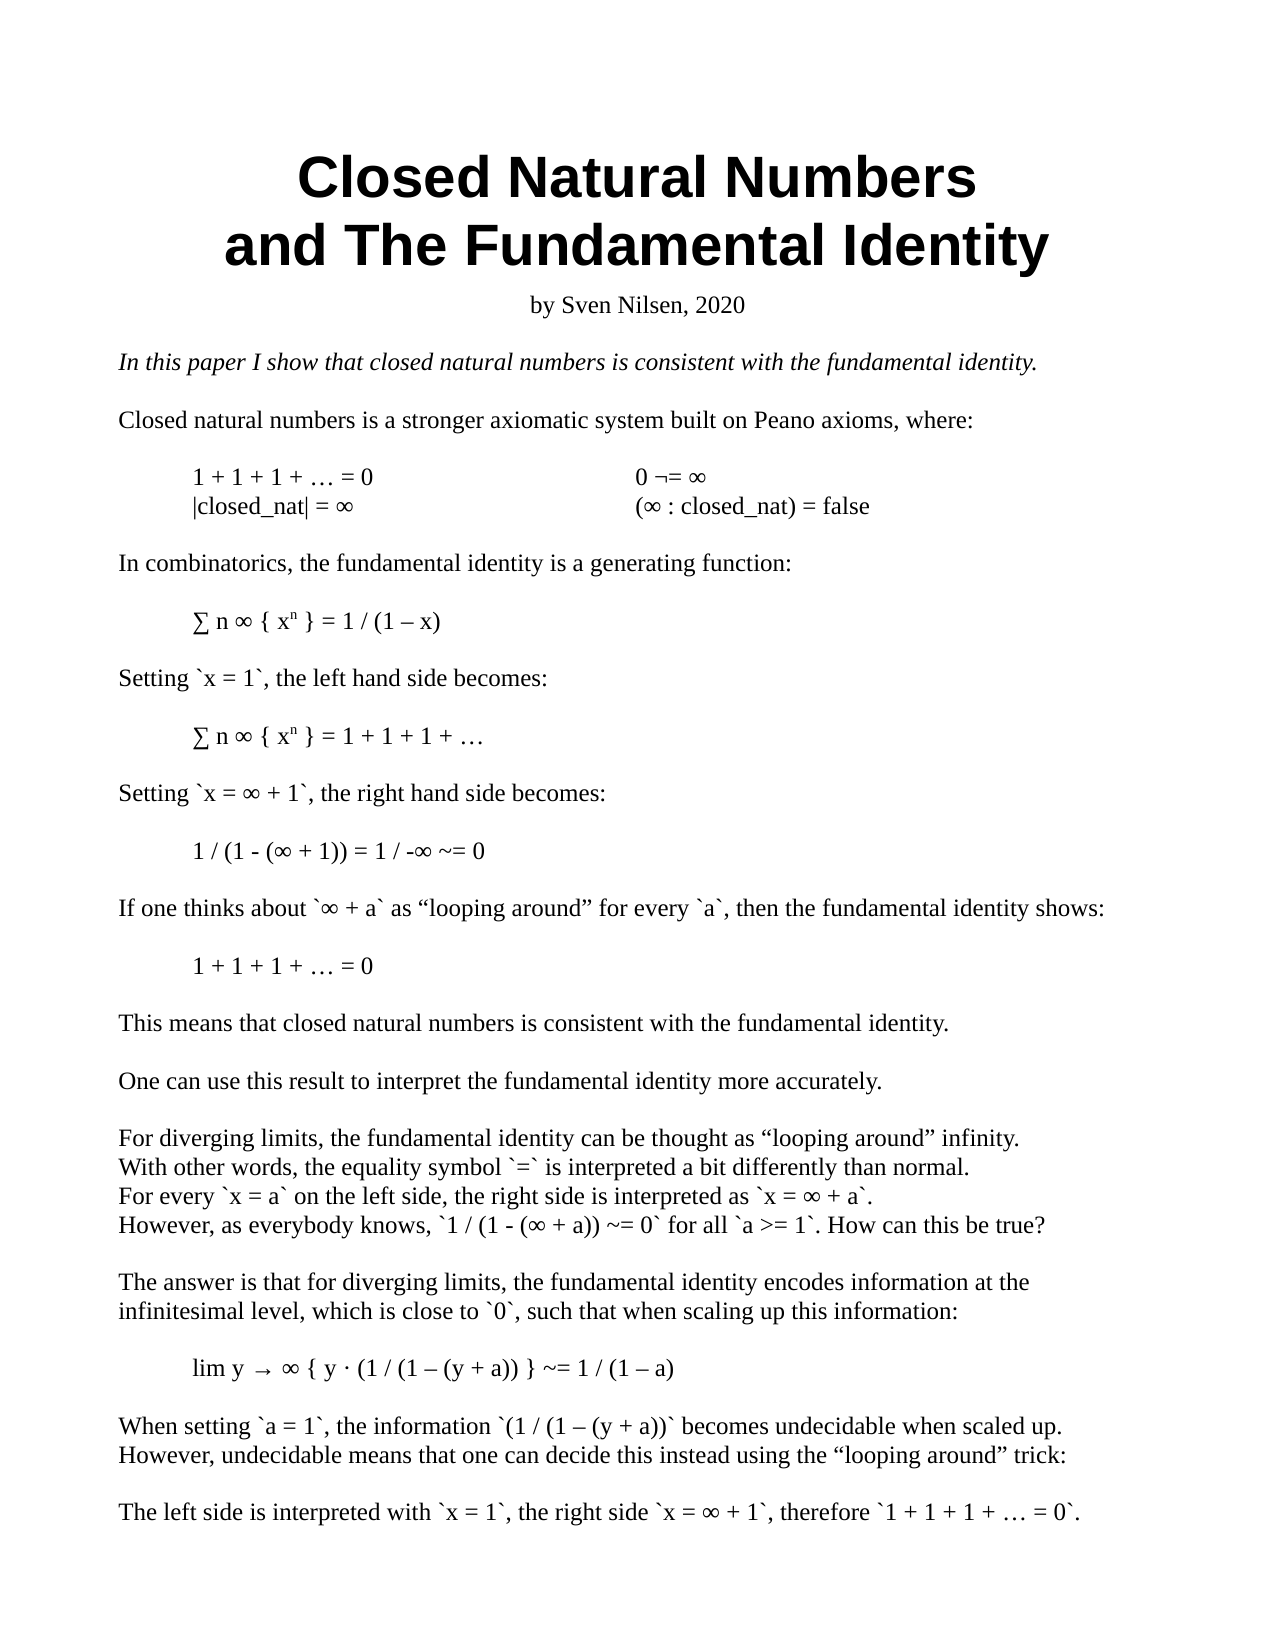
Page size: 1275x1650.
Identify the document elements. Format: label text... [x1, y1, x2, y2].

text For diverging limits, the fundamental identity can be thought as “looping around” infinity. [118, 1123, 1157, 1152]
text This means that closed natural numbers is consistent with the fundamental identity. [118, 1008, 1157, 1037]
text The left side is interpreted with `x = 1`, the right side `x = ∞ + 1`, therefore `1 + 1 + 1 + … = 0`. [118, 1497, 1157, 1526]
text ∑ n ∞ { xn } = 1 / (1 – x) [118, 606, 1157, 635]
text However, as everybody knows, `1 / (1 - (∞ + a)) ~= 0` for all `a >= 1`. How can this be true? [118, 1210, 1157, 1238]
text ∑ n ∞ { xn } = 1 + 1 + 1 + … [118, 721, 1157, 750]
text lim y → ∞ { y · (1 / (1 – (y + a)) } ~= 1 / (1 – a) [118, 1353, 1157, 1382]
text 1 + 1 + 1 + … = 0 0 ¬= ∞ [118, 462, 1157, 491]
text by Sven Nilsen, 2020 [118, 290, 1157, 318]
text Setting `x = ∞ + 1`, the right hand side becomes: [118, 778, 1157, 807]
text When setting `a = 1`, the information `(1 / (1 – (y + a))` becomes undecidable when scaled up. [118, 1411, 1157, 1440]
text With other words, the equality symbol `=` is interpreted a bit differently than normal. [118, 1152, 1157, 1181]
text If one thinks about `∞ + a` as “looping around” for every `a`, then the fundamental identity shows: [118, 893, 1157, 922]
text 1 + 1 + 1 + … = 0 [118, 951, 1157, 980]
title Closed Natural Numbers and The Fundamental Identity [118, 143, 1157, 277]
text In combinatorics, the fundamental identity is a generating function: [118, 548, 1157, 577]
text |closed_nat| = ∞ (∞ : closed_nat) = false [118, 491, 1157, 520]
text One can use this result to interpret the fundamental identity more accurately. [118, 1066, 1157, 1095]
text For every `x = a` on the left side, the right side is interpreted as `x = ∞ + a`. [118, 1181, 1157, 1210]
text In this paper I show that closed natural numbers is consistent with the fundamental identity. [118, 347, 1157, 376]
text Setting `x = 1`, the left hand side becomes: [118, 663, 1157, 692]
text However, undecidable means that one can decide this instead using the “looping around” trick: [118, 1440, 1157, 1468]
text 1 / (1 - (∞ + 1)) = 1 / -∞ ~= 0 [118, 836, 1157, 865]
text Closed natural numbers is a stronger axiomatic system built on Peano axioms, where: [118, 405, 1157, 433]
text The answer is that for diverging limits, the fundamental identity encodes information at the infinitesimal level, which is close to `0`, such that when scaling up this information: [118, 1267, 1157, 1325]
